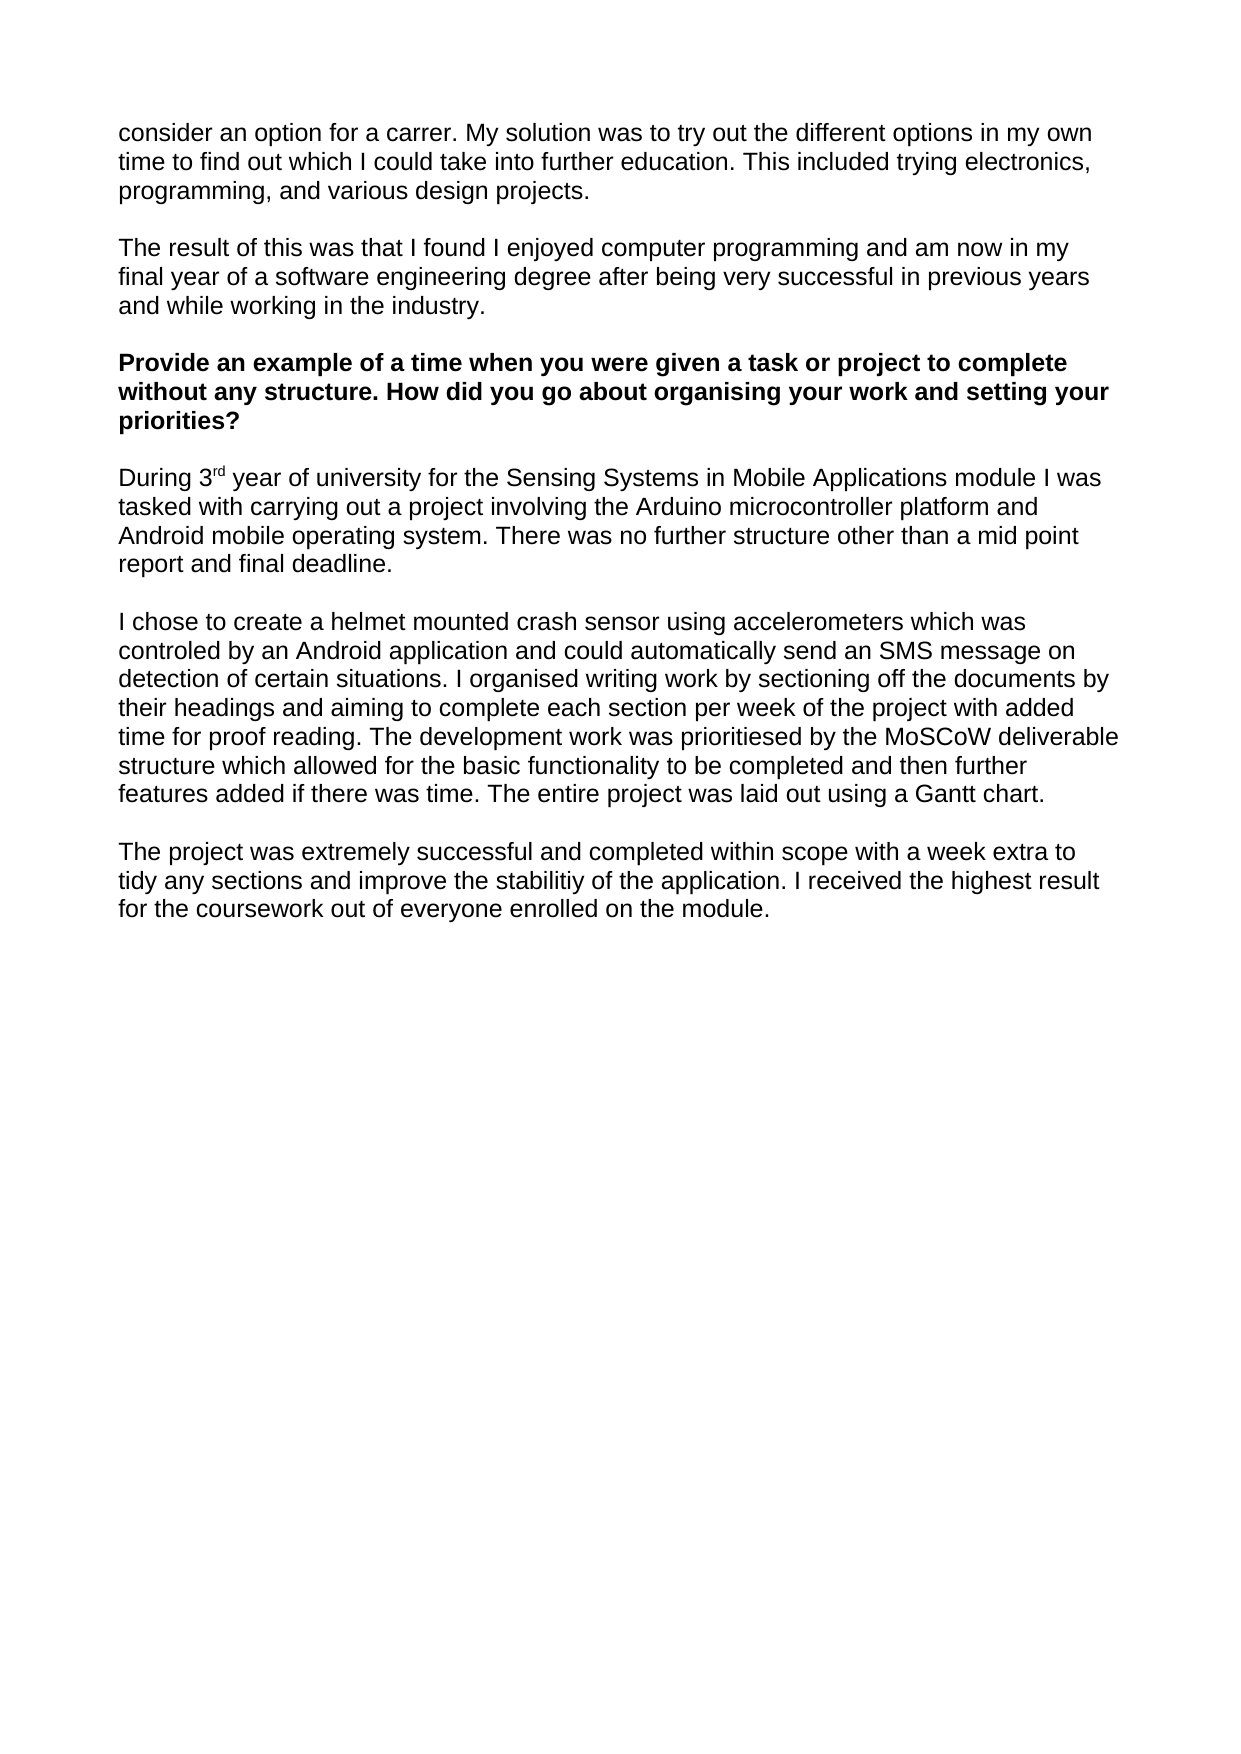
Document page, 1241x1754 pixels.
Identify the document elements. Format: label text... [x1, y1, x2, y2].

text The result of this was that I found I enjoyed computer programming and am now in my final year of a software engineering degree after being very successful in previous years and while working in the industry. [118, 233, 1122, 319]
text Provide an example of a time when you were given a task or project to complete without any structure. How did you go about organising your work and setting your priorities? [118, 348, 1122, 434]
text I chose to create a helmet mounted crash sensor using accelerometers which was controled by an Android application and could automatically send an SMS message on detection of certain situations. I organised writing work by sectioning off the documents by their headings and aiming to complete each section per week of the project with added time for proof reading. The development work was prioritiesed by the MoSCoW deliverable structure which allowed for the basic functionality to be completed and then further features added if there was time. The entire project was laid out using a Gantt chart. [118, 607, 1122, 808]
text consider an option for a carrer. My solution was to try out the different options in my own time to find out which I could take into further education. This included trying electronics, programming, and various design projects. [118, 118, 1122, 204]
text During 3rd year of university for the Sensing Systems in Mobile Applications module I was tasked with carrying out a project involving the Arduino microcontroller platform and Android mobile operating system. There was no further structure other than a mid point report and final deadline. [118, 463, 1122, 578]
text The project was extremely successful and completed within scope with a week extra to tidy any sections and improve the stabilitiy of the application. I received the highest result for the coursework out of everyone enrolled on the module. [118, 837, 1122, 923]
